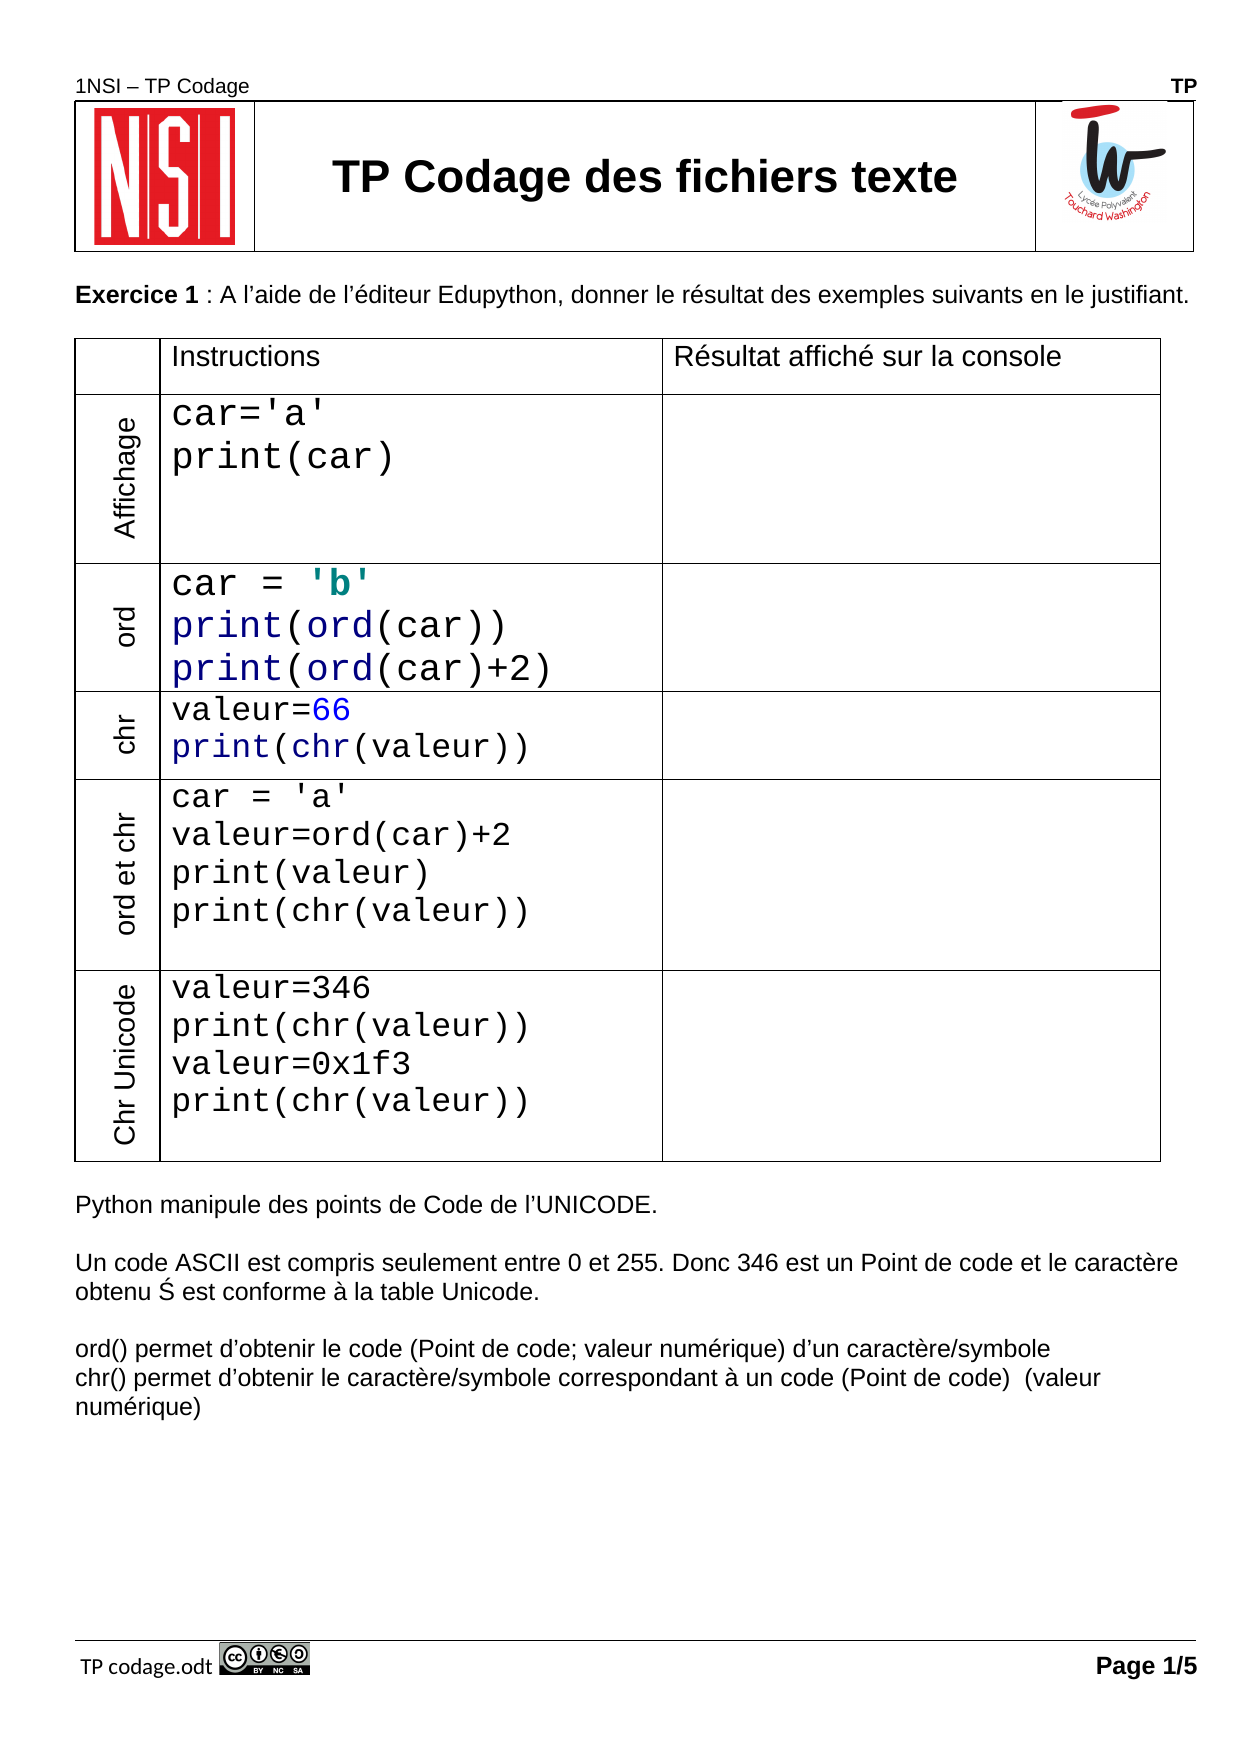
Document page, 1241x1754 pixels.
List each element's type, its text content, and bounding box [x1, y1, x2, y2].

table_cell car = 'b' print(ord(car)) print(ord(car)+2) [161, 564, 171, 691]
table_cell valeur=346 print(chr(valeur)) valeur=0x1f3 print(chr(valeur)) [161, 971, 662, 1161]
text Exercice 1 : A l’aide de l’éditeur Edupython, donner le résultat des exemples suivants en le justifiant. [75, 281, 1196, 309]
table_cell ord [76, 564, 159, 691]
table_header [76, 339, 159, 393]
table_header [76, 102, 254, 251]
table_cell [663, 692, 1160, 779]
table_cell car = 'a' valeur=ord(car)+2 print(valeur) print(chr(valeur)) [161, 780, 662, 970]
text ord() permet d’obtenir le code (Point de code; valeur numérique) d’un caractère/symbole [75, 1334, 1196, 1363]
table_cell Chr Unicode [76, 971, 159, 1161]
table_cell car = 'b' print(ord(car)) print(ord(car)+2) [651, 564, 662, 691]
table_cell ord et chr [76, 780, 159, 970]
table_cell Affichage [76, 395, 159, 563]
picture [219, 1642, 310, 1675]
text Un code ASCII est compris seulement entre 0 et 255. Donc 346 est un Point de code et le caractère obtenu Ś est conforme à la table Unicode. [75, 1248, 1196, 1305]
text Python manipule des points de Code de l’UNICODE. [75, 1190, 1196, 1219]
table_header Instructions [161, 339, 662, 393]
text chr() permet d’obtenir le caractère/symbole correspondant à un code (Point de code) (valeur numérique) [75, 1363, 1196, 1420]
picture [1062, 101, 1168, 223]
table_header Résultat affiché sur la console [663, 339, 1160, 393]
table_cell car='a' print(car) [161, 395, 662, 563]
table_cell [663, 780, 1160, 970]
table_header TP Codage des fichiers texte [255, 102, 1035, 251]
table_cell [663, 971, 1160, 1161]
table_cell [663, 395, 1160, 563]
table_cell chr [76, 692, 159, 779]
table_cell valeur=66 print(chr(valeur)) [161, 692, 662, 779]
table_cell [663, 564, 1160, 691]
table_header [1036, 102, 1193, 251]
